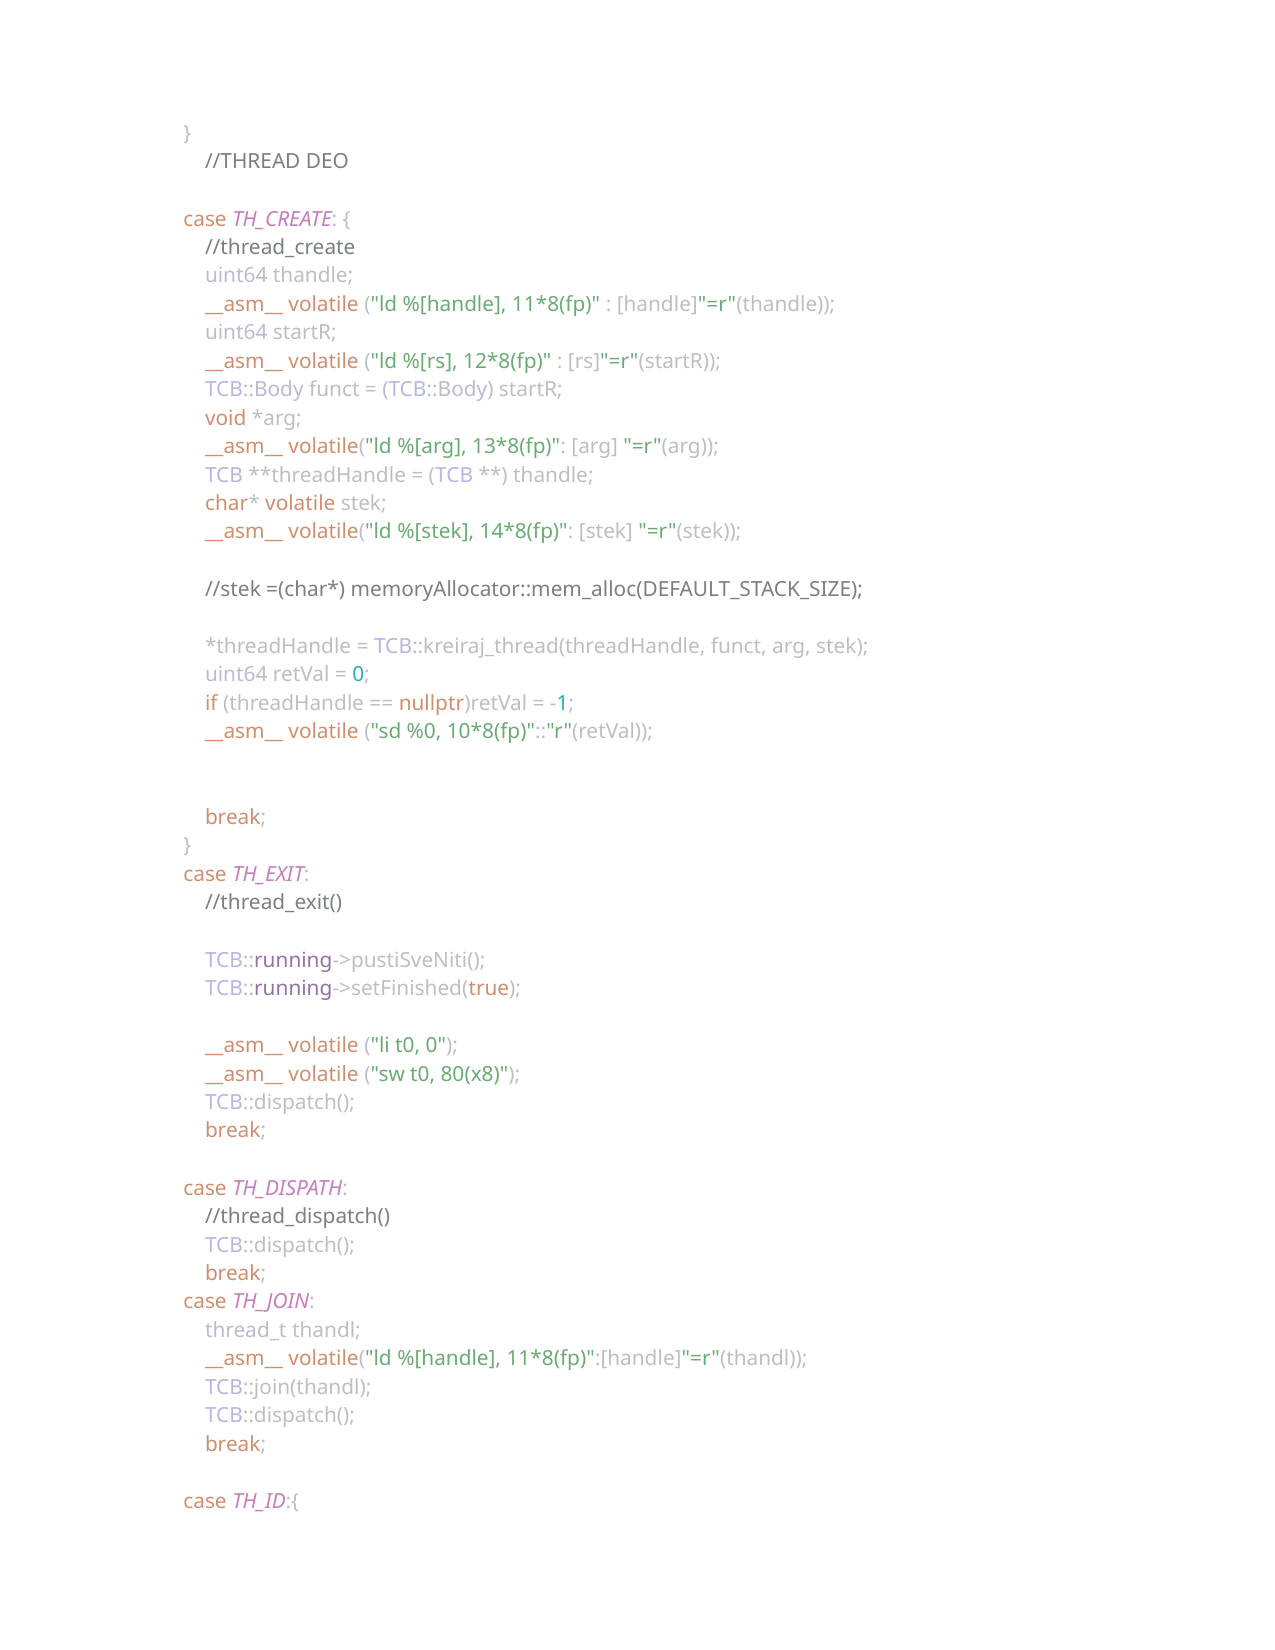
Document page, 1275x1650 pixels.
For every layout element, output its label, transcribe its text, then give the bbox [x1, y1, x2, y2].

text } //THREAD DEO case TH_CREATE: { //thread_create uint64 thandle; __asm__ volatile ("ld %[handle], 11*8(fp)" : [handle]"=r"(thandle)); uint64 startR; __asm__ volatile ("ld %[rs], 12*8(fp)" : [rs]"=r"(startR)); TCB::Body funct = (TCB::Body) startR; void *arg; __asm__ volatile("ld %[arg], 13*8(fp)": [arg] "=r"(arg)); TCB **threadHandle = (TCB **) thandle; char* volatile stek; __asm__ volatile("ld %[stek], 14*8(fp)": [stek] "=r"(stek)); //stek =(char*) memoryAllocator::mem_alloc(DEFAULT_STACK_SIZE); *threadHandle = TCB::kreiraj_thread(threadHandle, funct, arg, stek); uint64 retVal = 0; if (threadHandle == nullptr)retVal = -1; __asm__ volatile ("sd %0, 10*8(fp)"::"r"(retVal)); break; } case TH_EXIT: //thread_exit() TCB::running->pustiSveNiti(); TCB::running->setFinished(true); __asm__ volatile ("li t0, 0"); __asm__ volatile ("sw t0, 80(x8)"); TCB::dispatch(); break; case TH_DISPATH: //thread_dispatch() TCB::dispatch(); break; case TH_JOIN: thread_t thandl; __asm__ volatile("ld %[handle], 11*8(fp)":[handle]"=r"(thandl)); TCB::join(thandl); TCB::dispatch(); break; case TH_ID:{ [118, 118, 1157, 1514]
